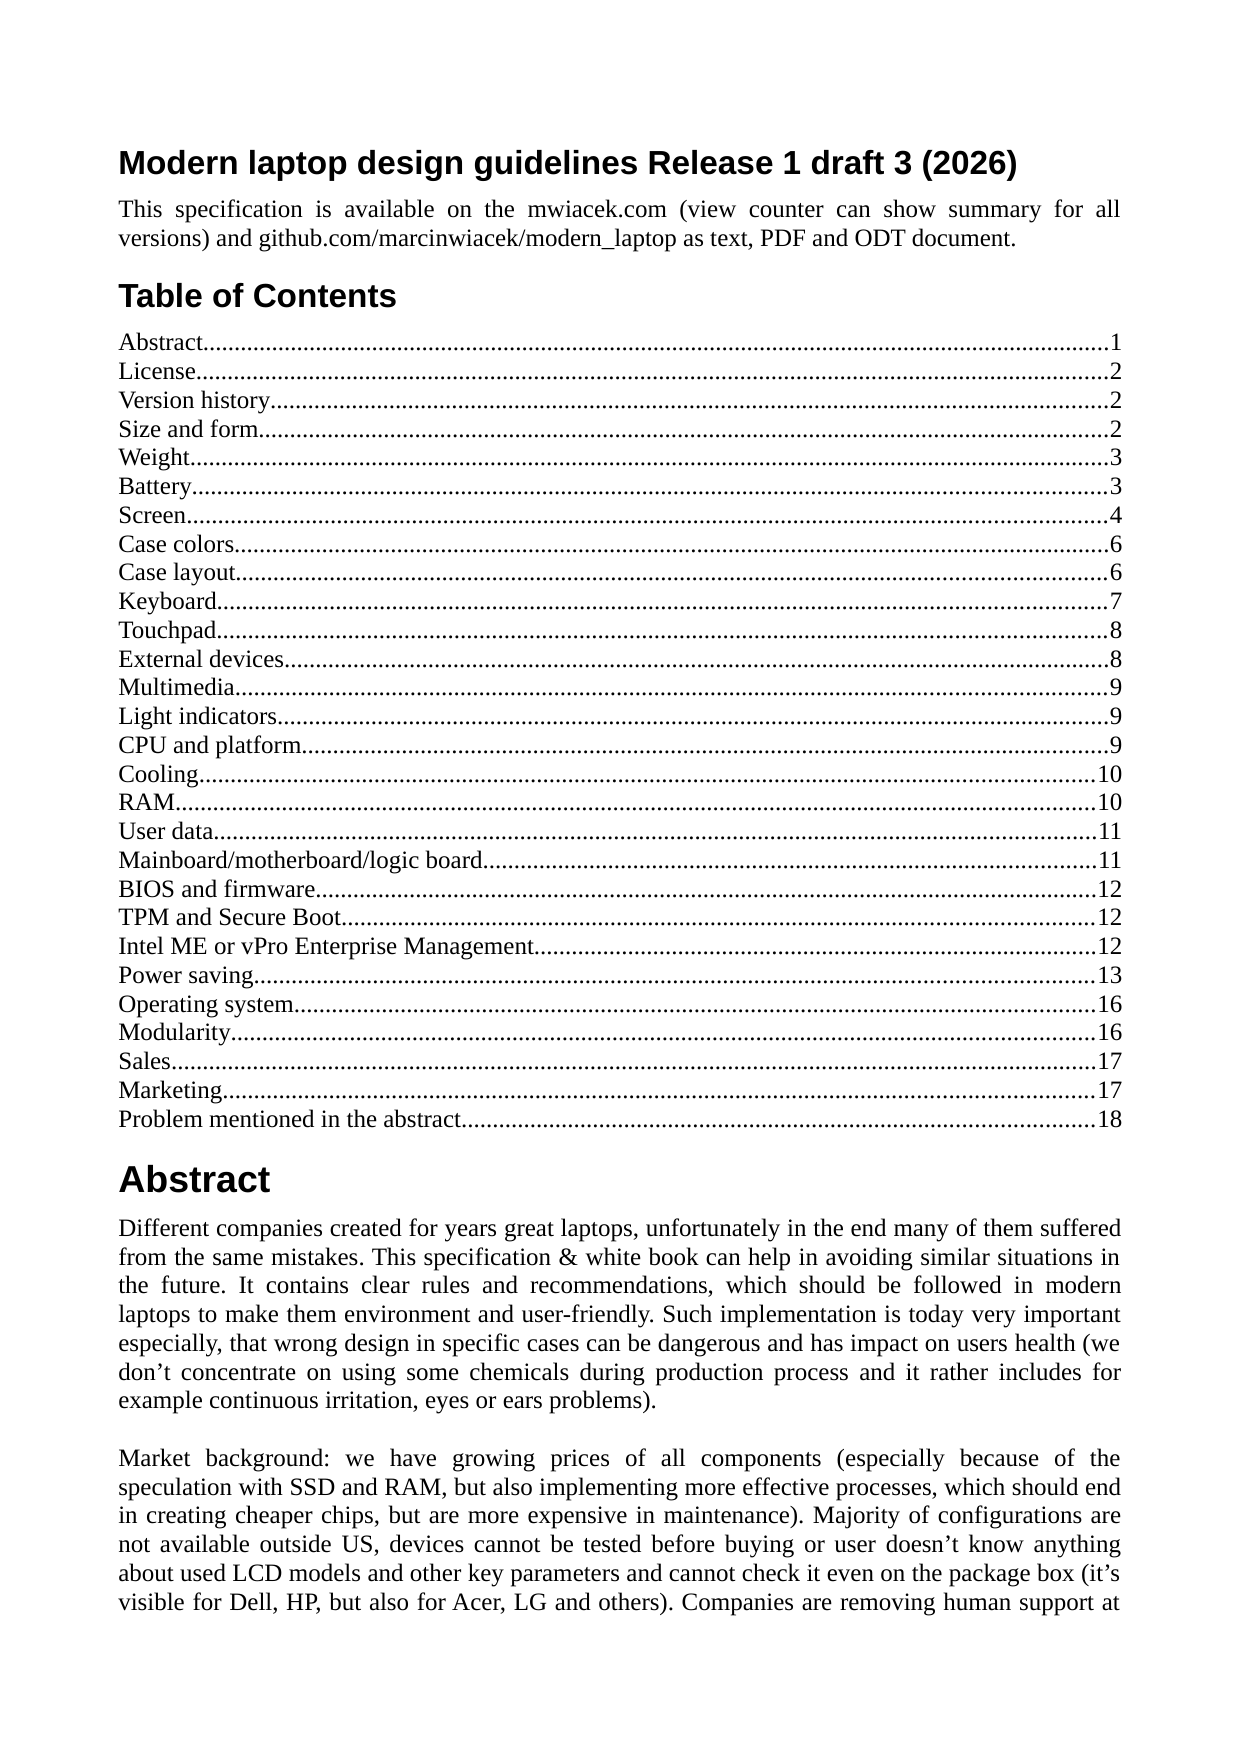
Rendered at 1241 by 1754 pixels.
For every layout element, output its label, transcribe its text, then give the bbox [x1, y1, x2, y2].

subtitle Table of Contents [118, 277, 1122, 315]
subtitle Modern laptop design guidelines Release 1 draft 3 (2026) [118, 143, 1122, 182]
text Screen 4 [118, 500, 1122, 529]
text RAM 10 [118, 787, 1122, 816]
text Abstract 1 [118, 327, 1122, 356]
text Battery 3 [118, 471, 1122, 500]
text Size and form 2 [118, 414, 1122, 442]
text Mainboard/motherboard/logic board 11 [118, 845, 1122, 874]
text Market background: we have growing prices of all components (especially because of the speculation with SSD and RAM, but also implementing more effective processes, which should end in creating cheaper chips, but are more expensive in maintenance). Majority of configurations are not available outside US, devices cannot be tested before buying or user doesn’t know anything about used LCD models and other key parameters and cannot check it even on the package box (it’s visible for Dell, HP, but also for Acer, LG and others). Companies are removing human support at [118, 1443, 1122, 1616]
text Version history 2 [118, 385, 1122, 414]
text External devices 8 [118, 644, 1122, 672]
text CPU and platform 9 [118, 730, 1122, 759]
text Sales 17 [118, 1046, 1122, 1075]
text Light indicators 9 [118, 701, 1122, 730]
text Weight 3 [118, 442, 1122, 471]
text Modularity 16 [118, 1017, 1122, 1046]
text Different companies created for years great laptops, unfortunately in the end many of them suffered from the same mistakes. This specification & white book can help in avoiding similar situations in the future. It contains clear rules and recommendations, which should be followed in modern laptops to make them environment and user-friendly. Such implementation is today very important especially, that wrong design in specific cases can be dangerous and has impact on users health (we don’t concentrate on using some chemicals during production process and it rather includes for example continuous irritation, eyes or ears problems). [118, 1213, 1122, 1414]
text Operating system 16 [118, 989, 1122, 1017]
text Power saving 13 [118, 960, 1122, 989]
text This specification is available on the mwiacek.com (view counter can show summary for all versions) and github.com/marcinwiacek/modern_laptop as text, PDF and ODT document. [118, 194, 1122, 252]
text Multimedia 9 [118, 672, 1122, 701]
text Intel ME or vPro Enterprise Management 12 [118, 931, 1122, 960]
text Marketing 17 [118, 1075, 1122, 1104]
text Cooling 10 [118, 759, 1122, 787]
text Keyboard 7 [118, 586, 1122, 615]
subtitle Abstract [118, 1157, 1122, 1201]
text License 2 [118, 356, 1122, 385]
text TPM and Secure Boot 12 [118, 902, 1122, 931]
text Case colors 6 [118, 529, 1122, 557]
text Problem mentioned in the abstract 18 [118, 1104, 1122, 1132]
text Case layout 6 [118, 557, 1122, 586]
text BIOS and firmware 12 [118, 874, 1122, 902]
text Touchpad 8 [118, 615, 1122, 644]
text User data 11 [118, 816, 1122, 845]
